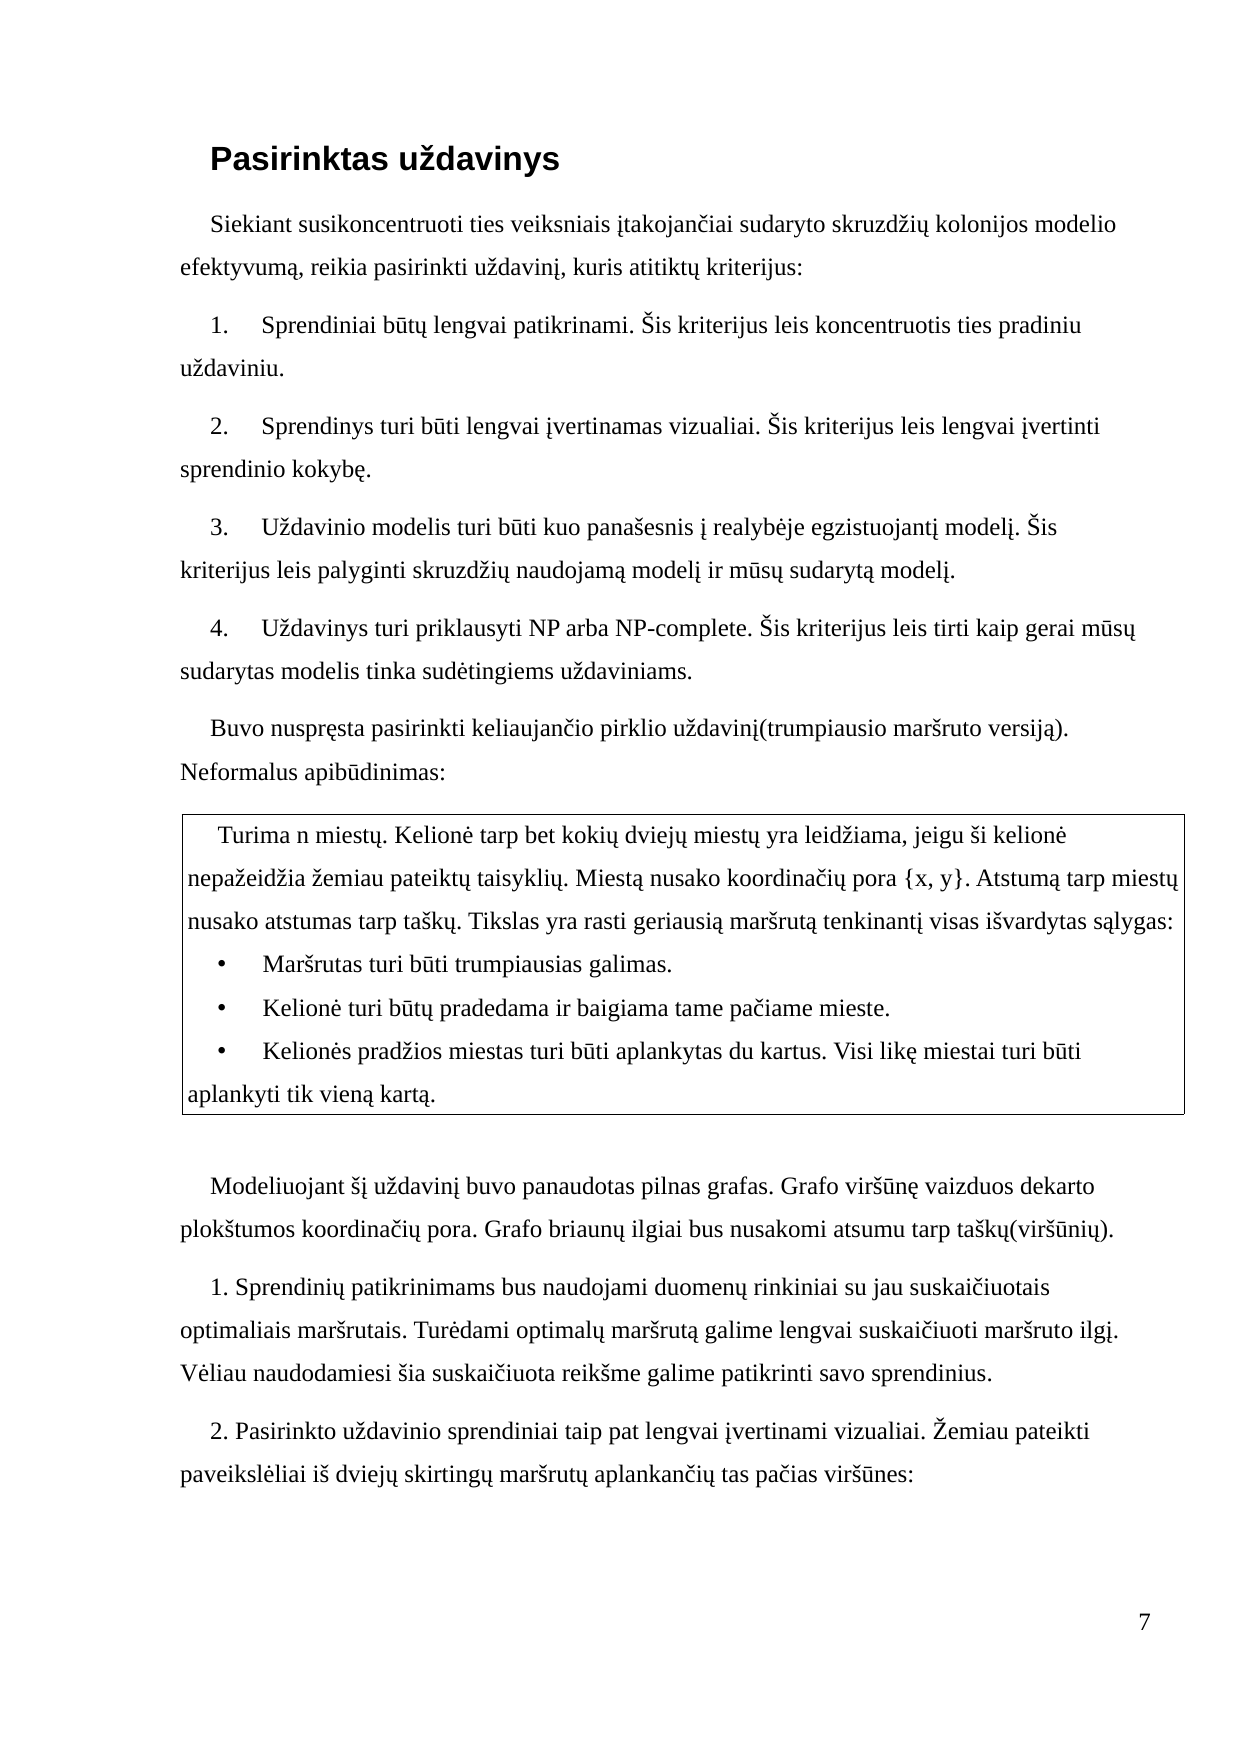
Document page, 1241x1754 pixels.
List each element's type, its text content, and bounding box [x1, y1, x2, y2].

list Uždavinys turi priklausyti NP arba NP-complete. Šis kriterijus leis tirti kaip gerai mūsų sudarytas modelis tinka sudėtingiems uždaviniams. [180, 613, 1151, 684]
table_header Turima n miestų. Kelionė tarp bet kokių dviejų miestų yra leidžiama, jeigu ši kelionė nepažeidžia žemiau pateiktų taisyklių. Miestą nusako koordinačių pora {x, y}. Atstumą tarp miestų nusako atstumas tarp taškų. Tikslas yra rasti geriausią maršrutą tenkinantį visas išvardytas sąlygas: Maršrutas turi būti trumpiausias galimas. Kelionė turi būtų pradedama ir baigiama tame pačiame mieste. Kelionės pradžios miestas turi būti aplankytas du kartus. Visi likę miestai turi būti aplankyti tik vieną kartą. [183, 815, 1184, 1113]
subtitle Pasirinktas uždavinys [180, 139, 1151, 178]
text Siekiant susikoncentruoti ties veiksniais įtakojančiai sudaryto skruzdžių kolonijos modelio efektyvumą, reikia pasirinkti uždavinį, kuris atitiktų kriterijus: [180, 209, 1151, 281]
list Sprendiniai būtų lengvai patikrinami. Šis kriterijus leis koncentruotis ties pradiniu uždaviniu. [180, 310, 1151, 382]
list Sprendinys turi būti lengvai įvertinamas vizualiai. Šis kriterijus leis lengvai įvertinti sprendinio kokybę. [180, 411, 1151, 483]
list Uždavinio modelis turi būti kuo panašesnis į realybėje egzistuojantį modelį. Šis kriterijus leis palyginti skruzdžių naudojamą modelį ir mūsų sudarytą modelį. [180, 512, 1151, 584]
text 1. Sprendinių patikrinimams bus naudojami duomenų rinkiniai su jau suskaičiuotais optimaliais maršrutais. Turėdami optimalų maršrutą galime lengvai suskaičiuoti maršruto ilgį. Vėliau naudodamiesi šia suskaičiuota reikšme galime patikrinti savo sprendinius. [180, 1272, 1151, 1387]
text Modeliuojant šį uždavinį buvo panaudotas pilnas grafas. Grafo viršūnę vaizduos dekarto plokštumos koordinačių pora. Grafo briaunų ilgiai bus nusakomi atsumu tarp taškų(viršūnių). [180, 1171, 1151, 1243]
text Buvo nuspręsta pasirinkti keliaujančio pirklio uždavinį(trumpiausio maršruto versiją). Neformalus apibūdinimas: [180, 713, 1151, 785]
text 2. Pasirinkto uždavinio sprendiniai taip pat lengvai įvertinami vizualiai. Žemiau pateikti paveikslėliai iš dviejų skirtingų maršrutų aplankančių tas pačias viršūnes: [180, 1416, 1151, 1488]
